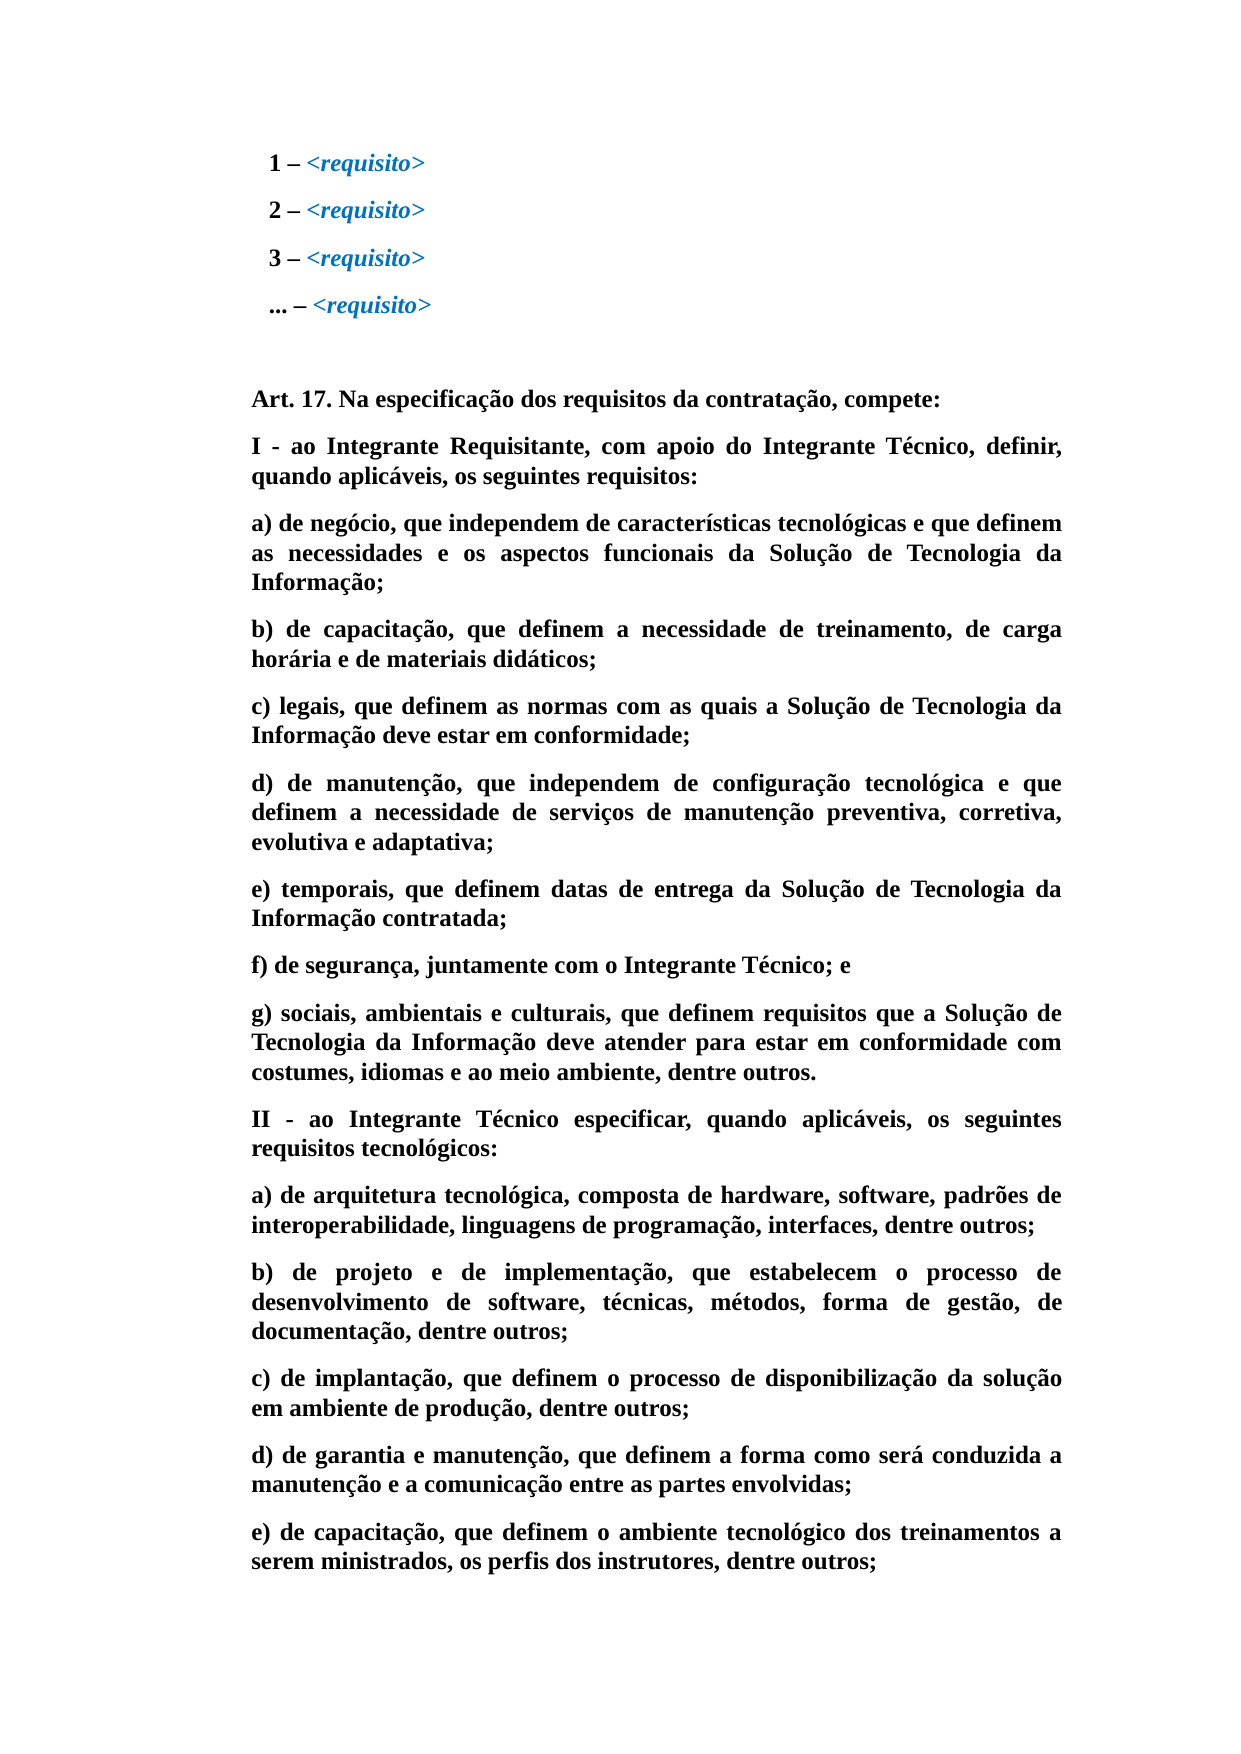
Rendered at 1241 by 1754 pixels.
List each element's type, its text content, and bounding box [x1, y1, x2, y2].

text b) de capacitação, que definem a necessidade de treinamento, de carga horária e de materiais didáticos; [251, 613, 1063, 672]
text 3 – <requisito> [177, 242, 1063, 271]
text b) de projeto e de implementação, que estabelecem o processo de desenvolvimento de software, técnicas, métodos, forma de gestão, de documentação, dentre outros; [251, 1256, 1063, 1345]
text a) de negócio, que independem de características tecnológicas e que definem as necessidades e os aspectos funcionais da Solução de Tecnologia da Informação; [251, 507, 1063, 596]
text d) de garantia e manutenção, que definem a forma como será conduzida a manutenção e a comunicação entre as partes envolvidas; [251, 1439, 1063, 1498]
text ... – <requisito> [177, 289, 1063, 319]
text 2 – <requisito> [177, 195, 1063, 224]
text I - ao Integrante Requisitante, com apoio do Integrante Técnico, definir, quando aplicáveis, os seguintes requisitos: [251, 431, 1063, 490]
text c) de implantação, que definem o processo de disponibilização da solução em ambiente de produção, dentre outros; [251, 1362, 1063, 1421]
text Art. 17. Na especificação dos requisitos da contratação, compete: [251, 383, 1063, 413]
text e) temporais, que definem datas de entrega da Solução de Tecnologia da Informação contratada; [251, 873, 1063, 932]
text f) de segurança, juntamente com o Integrante Técnico; e [251, 950, 1063, 979]
text II - ao Integrante Técnico especificar, quando aplicáveis, os seguintes requisitos tecnológicos: [251, 1103, 1063, 1162]
text g) sociais, ambientais e culturais, que definem requisitos que a Solução de Tecnologia da Informação deve atender para estar em conformidade com costumes, idiomas e ao meio ambiente, dentre outros. [251, 997, 1063, 1085]
text a) de arquitetura tecnológica, composta de hardware, software, padrões de interoperabilidade, linguagens de programação, interfaces, dentre outros; [251, 1180, 1063, 1239]
text c) legais, que definem as normas com as quais a Solução de Tecnologia da Informação deve estar em conformidade; [251, 690, 1063, 749]
text e) de capacitação, que definem o ambiente tecnológico dos treinamentos a serem ministrados, os perfis dos instrutores, dentre outros; [251, 1516, 1063, 1575]
text d) de manutenção, que independem de configuração tecnológica e que definem a necessidade de serviços de manutenção preventiva, corretiva, evolutiva e adaptativa; [251, 767, 1063, 855]
text 1 – <requisito> [177, 148, 1063, 177]
